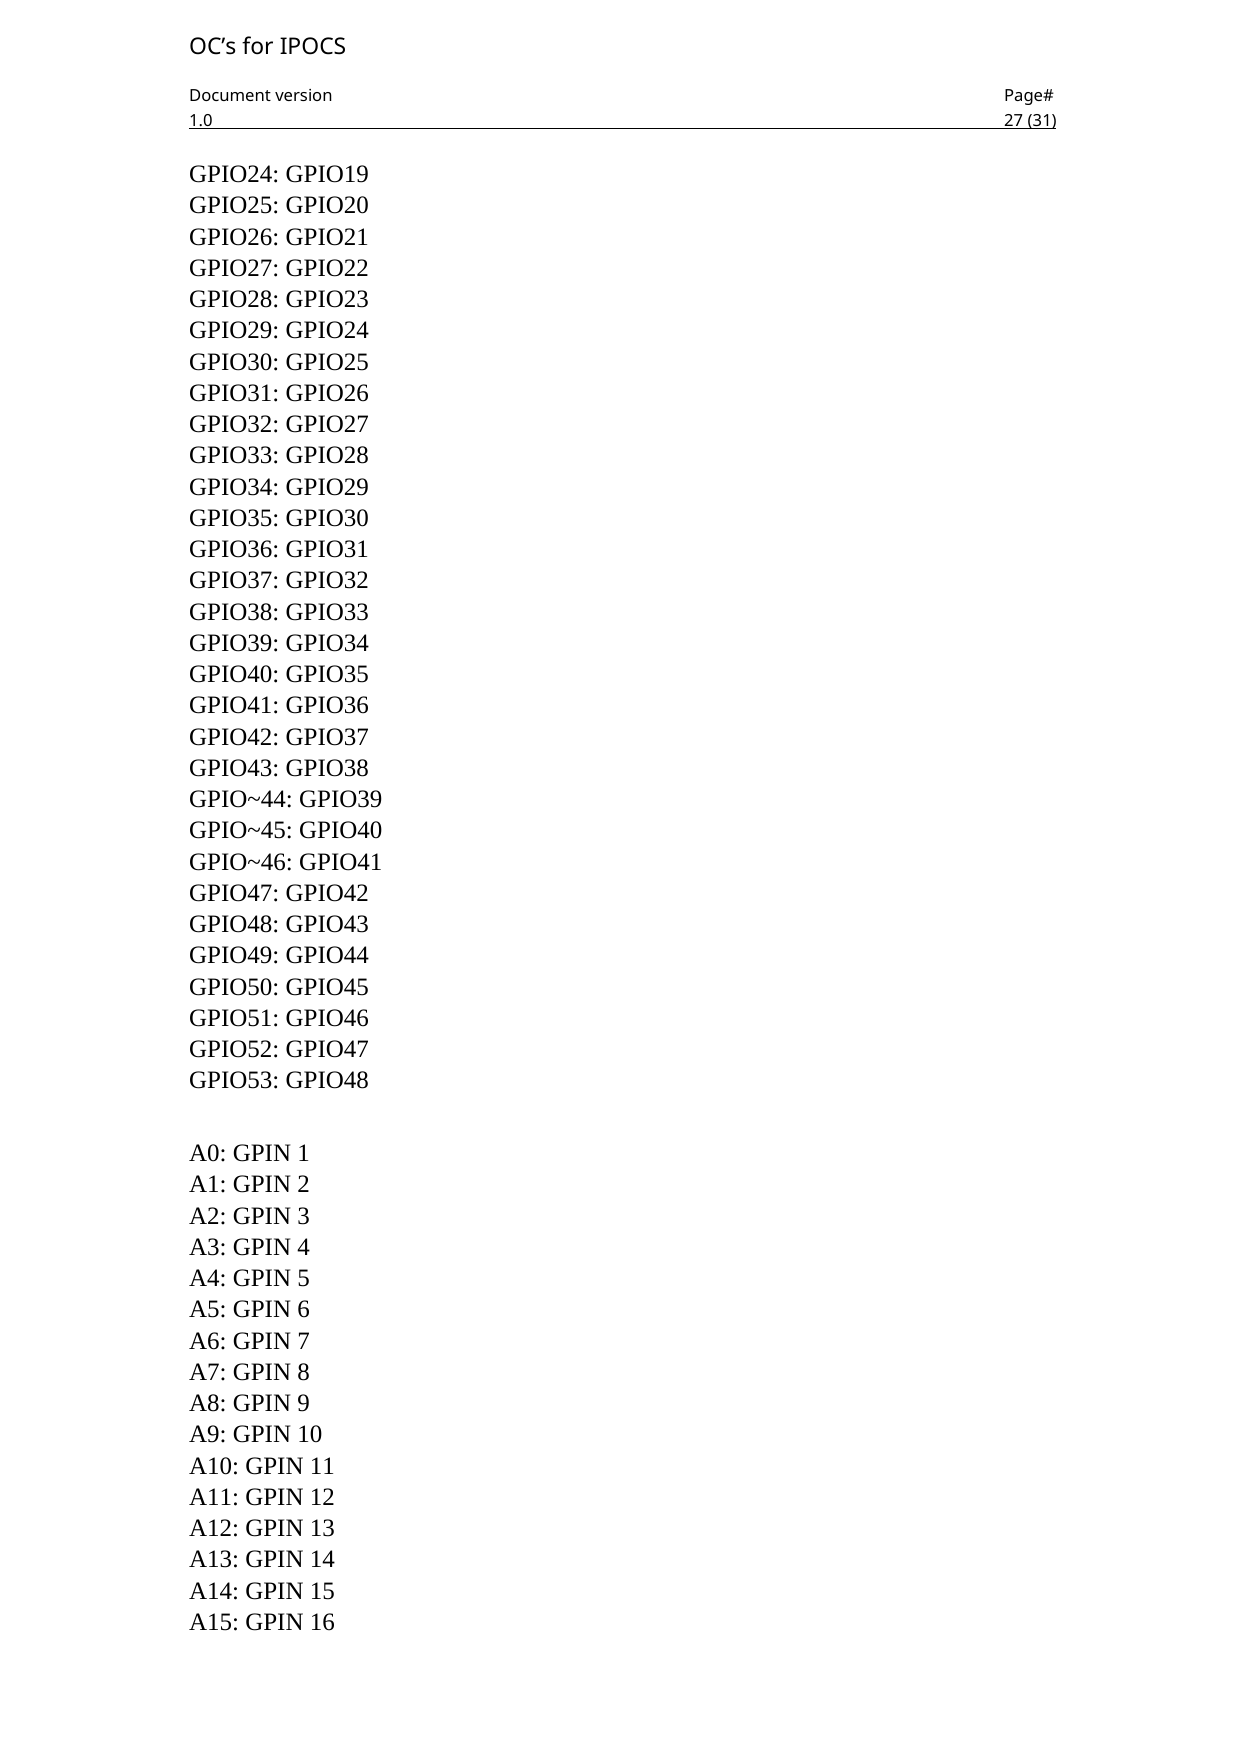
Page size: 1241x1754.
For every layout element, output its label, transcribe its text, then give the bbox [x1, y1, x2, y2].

text A0: GPIN 1 A1: GPIN 2 A2: GPIN 3 A3: GPIN 4 A4: GPIN 5 A5: GPIN 6 A6: GPIN 7 A7: GPIN 8 A8: GPIN 9 A9: GPIN 10 A10: GPIN 11 A11: GPIN 12 A12: GPIN 13 A13: GPIN 14 A14: GPIN 15 A15: GPIN 16 [189, 1136, 1122, 1636]
text GPIO24: GPIO19 GPIO25: GPIO20 GPIO26: GPIO21 GPIO27: GPIO22 GPIO28: GPIO23 GPIO29: GPIO24 GPIO30: GPIO25 GPIO31: GPIO26 GPIO32: GPIO27 GPIO33: GPIO28 GPIO34: GPIO29 GPIO35: GPIO30 GPIO36: GPIO31 GPIO37: GPIO32 GPIO38: GPIO33 GPIO39: GPIO34 GPIO40: GPIO35 GPIO41: GPIO36 GPIO42: GPIO37 GPIO43: GPIO38 GPIO~44: GPIO39 GPIO~45: GPIO40 GPIO~46: GPIO41 GPIO47: GPIO42 GPIO48: GPIO43 GPIO49: GPIO44 GPIO50: GPIO45 GPIO51: GPIO46 GPIO52: GPIO47 GPIO53: GPIO48 [189, 157, 1122, 1125]
